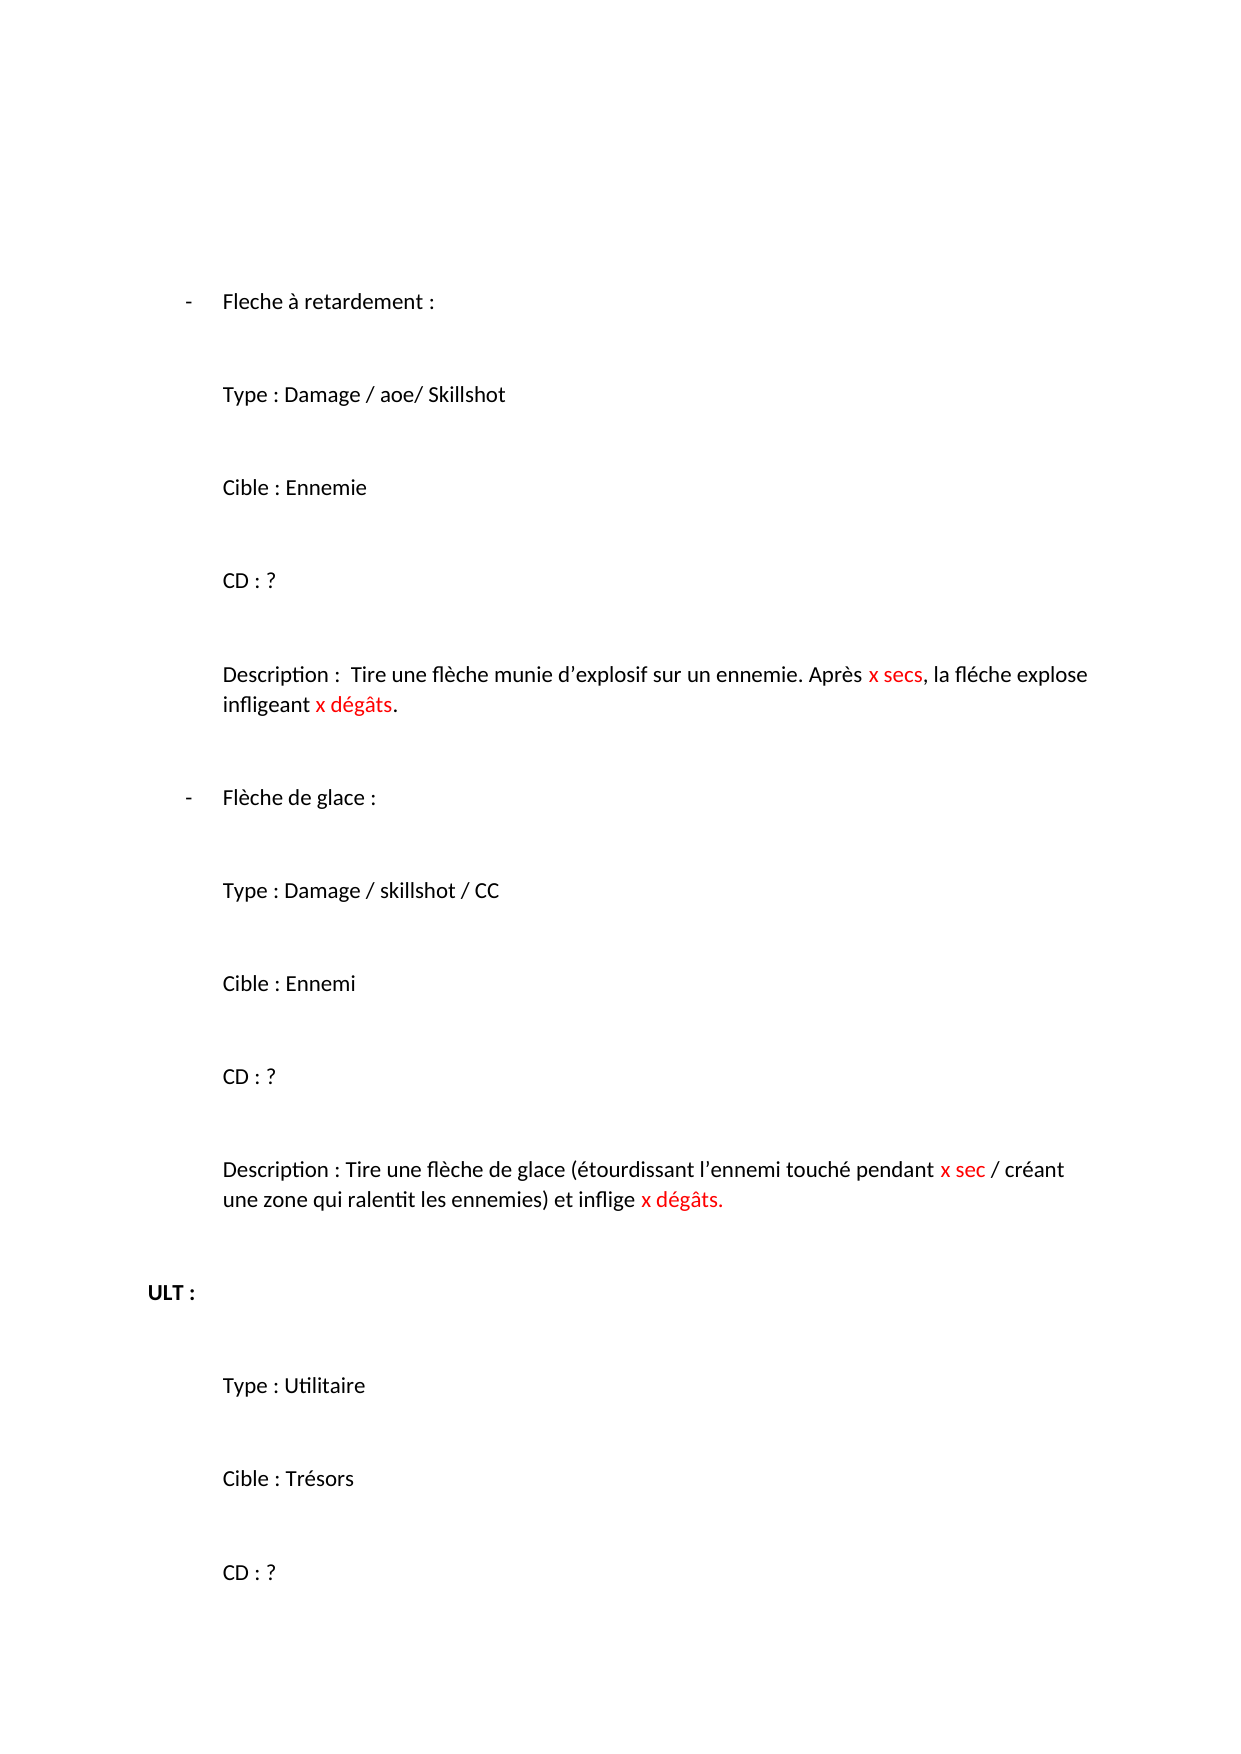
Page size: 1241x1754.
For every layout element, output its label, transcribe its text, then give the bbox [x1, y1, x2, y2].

list Type : Damage / aoe/ Skillshot [223, 380, 1093, 408]
list Cible : Ennemi [223, 969, 1093, 997]
text ULT : [148, 1278, 1093, 1306]
list Type : Utilitaire [223, 1371, 1093, 1399]
list Type : Damage / skillshot / CC [223, 876, 1093, 904]
list Cible : Ennemie [223, 473, 1093, 502]
list CD : ? [223, 1062, 1093, 1090]
list Cible : Trésors [223, 1464, 1093, 1493]
list CD : ? [223, 1558, 1093, 1586]
list Description : Tire une flèche munie d’explosif sur un ennemie. Après x secs, la fléche explose infligeant x dégâts. [223, 660, 1093, 718]
list CD : ? [223, 567, 1093, 595]
list Fleche à retardement : [185, 287, 1093, 315]
list Description : Tire une flèche de glace (étourdissant l’ennemi touché pendant x sec / créant une zone qui ralentit les ennemies) et inflige x dégâts. [223, 1155, 1093, 1213]
list Flèche de glace : [185, 783, 1093, 811]
